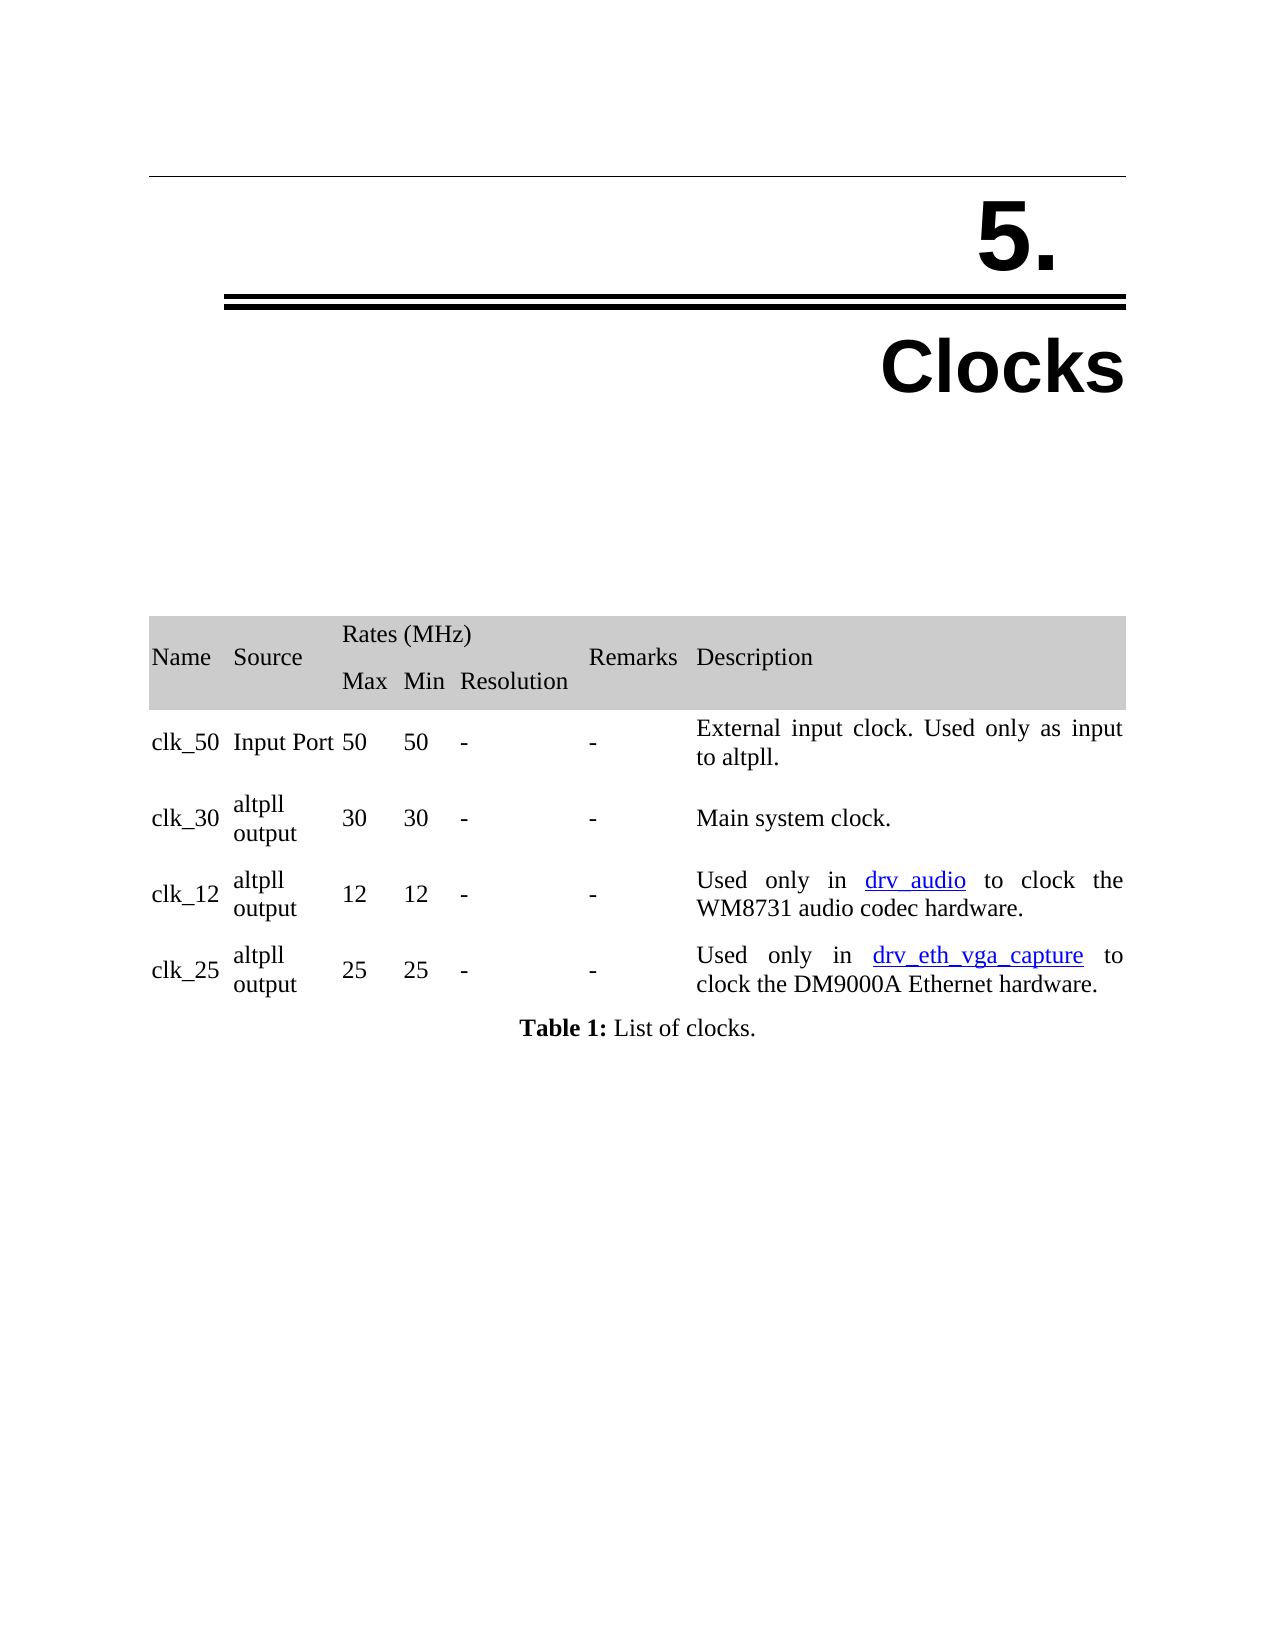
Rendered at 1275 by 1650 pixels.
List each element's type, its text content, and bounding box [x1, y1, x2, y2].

subtitle Clocks [148, 322, 1126, 408]
table_header Source [230, 616, 339, 663]
table_cell Used only in drv_eth_vga_capture to clock the DM9000A Ethernet hardware. [693, 938, 1126, 1013]
table_cell Resolution [457, 663, 586, 710]
table_cell 12 [400, 862, 457, 938]
table_cell - [457, 710, 586, 786]
table_cell Input Port [230, 710, 339, 786]
table_cell 25 [339, 938, 400, 1013]
table_cell 30 [339, 786, 400, 862]
table_cell 50 [339, 710, 400, 786]
table_cell clk_12 [149, 862, 230, 938]
table_cell - [586, 938, 693, 1013]
table_cell - [457, 862, 586, 938]
table_header Description [693, 616, 1126, 663]
table_cell 25 [400, 938, 457, 1013]
table_cell - [586, 710, 693, 786]
table_cell altpll output [230, 786, 339, 862]
table_cell 30 [400, 786, 457, 862]
table_cell 50 [400, 710, 457, 786]
table_cell Main system clock. [693, 786, 1126, 862]
table_cell 12 [339, 862, 400, 938]
table_cell altpll output [230, 862, 339, 938]
table_cell External input clock. Used only as input to altpll. [693, 710, 1126, 786]
table_cell - [457, 938, 586, 1013]
text Table 1: List of clocks. [148, 1013, 1126, 1042]
table_cell clk_50 [149, 710, 230, 786]
table_cell clk_30 [149, 786, 230, 862]
table_cell altpll output [230, 938, 339, 1013]
table_header Rates (MHz) [339, 616, 586, 663]
table_cell - [586, 786, 693, 862]
table_cell Used only in drv_audio to clock the WM8731 audio codec hardware. [693, 862, 1126, 938]
table_header Remarks [586, 616, 693, 663]
table_header Name [149, 616, 230, 663]
table_cell Max [339, 663, 400, 710]
table_cell - [586, 862, 693, 938]
table_cell clk_25 [149, 938, 230, 1013]
table_cell - [457, 786, 586, 862]
table_cell Min [400, 663, 457, 710]
